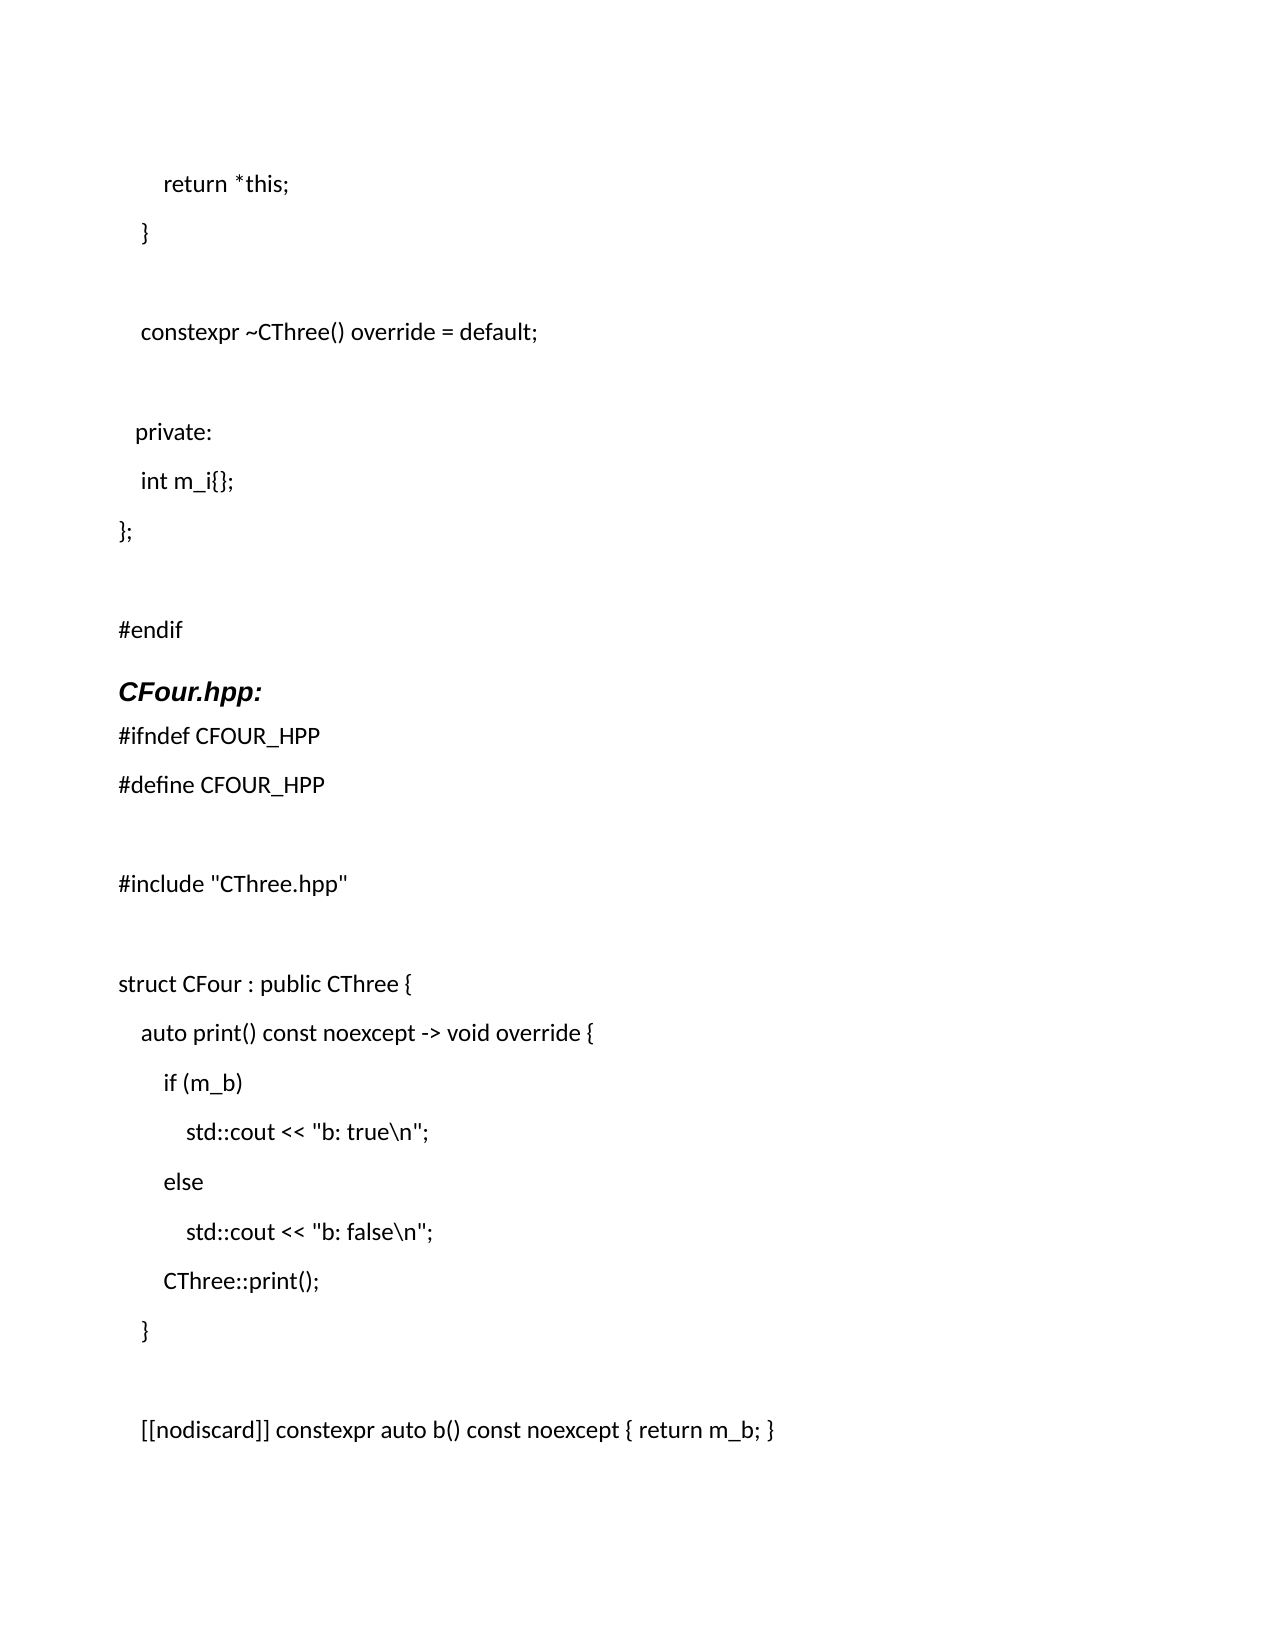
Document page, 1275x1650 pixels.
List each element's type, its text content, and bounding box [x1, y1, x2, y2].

text else [118, 1166, 1157, 1197]
text struct CFour : public CThree { [118, 968, 1157, 998]
text std::cout << "b: true\n"; [118, 1116, 1157, 1147]
text int m_i{}; [118, 465, 1157, 496]
text return *this; [118, 168, 1157, 198]
text std::cout << "b: false\n"; [118, 1216, 1157, 1246]
text #define CFOUR_HPP [118, 769, 1157, 800]
text private: [118, 416, 1157, 446]
text #include "CThree.hpp" [118, 868, 1157, 899]
text #ifndef CFOUR_HPP [118, 720, 1157, 750]
subtitle CFour.hpp: [118, 676, 1157, 707]
text } [118, 217, 1157, 248]
text constexpr ~CThree() override = default; [118, 316, 1157, 347]
text #endif [118, 614, 1157, 644]
text auto print() const noexcept -> void override { [118, 1017, 1157, 1048]
text CThree::print(); [118, 1265, 1157, 1296]
text if (m_b) [118, 1067, 1157, 1097]
text }; [118, 515, 1157, 545]
text [[nodiscard]] constexpr auto b() const noexcept { return m_b; } [118, 1414, 1157, 1444]
text } [118, 1315, 1157, 1345]
